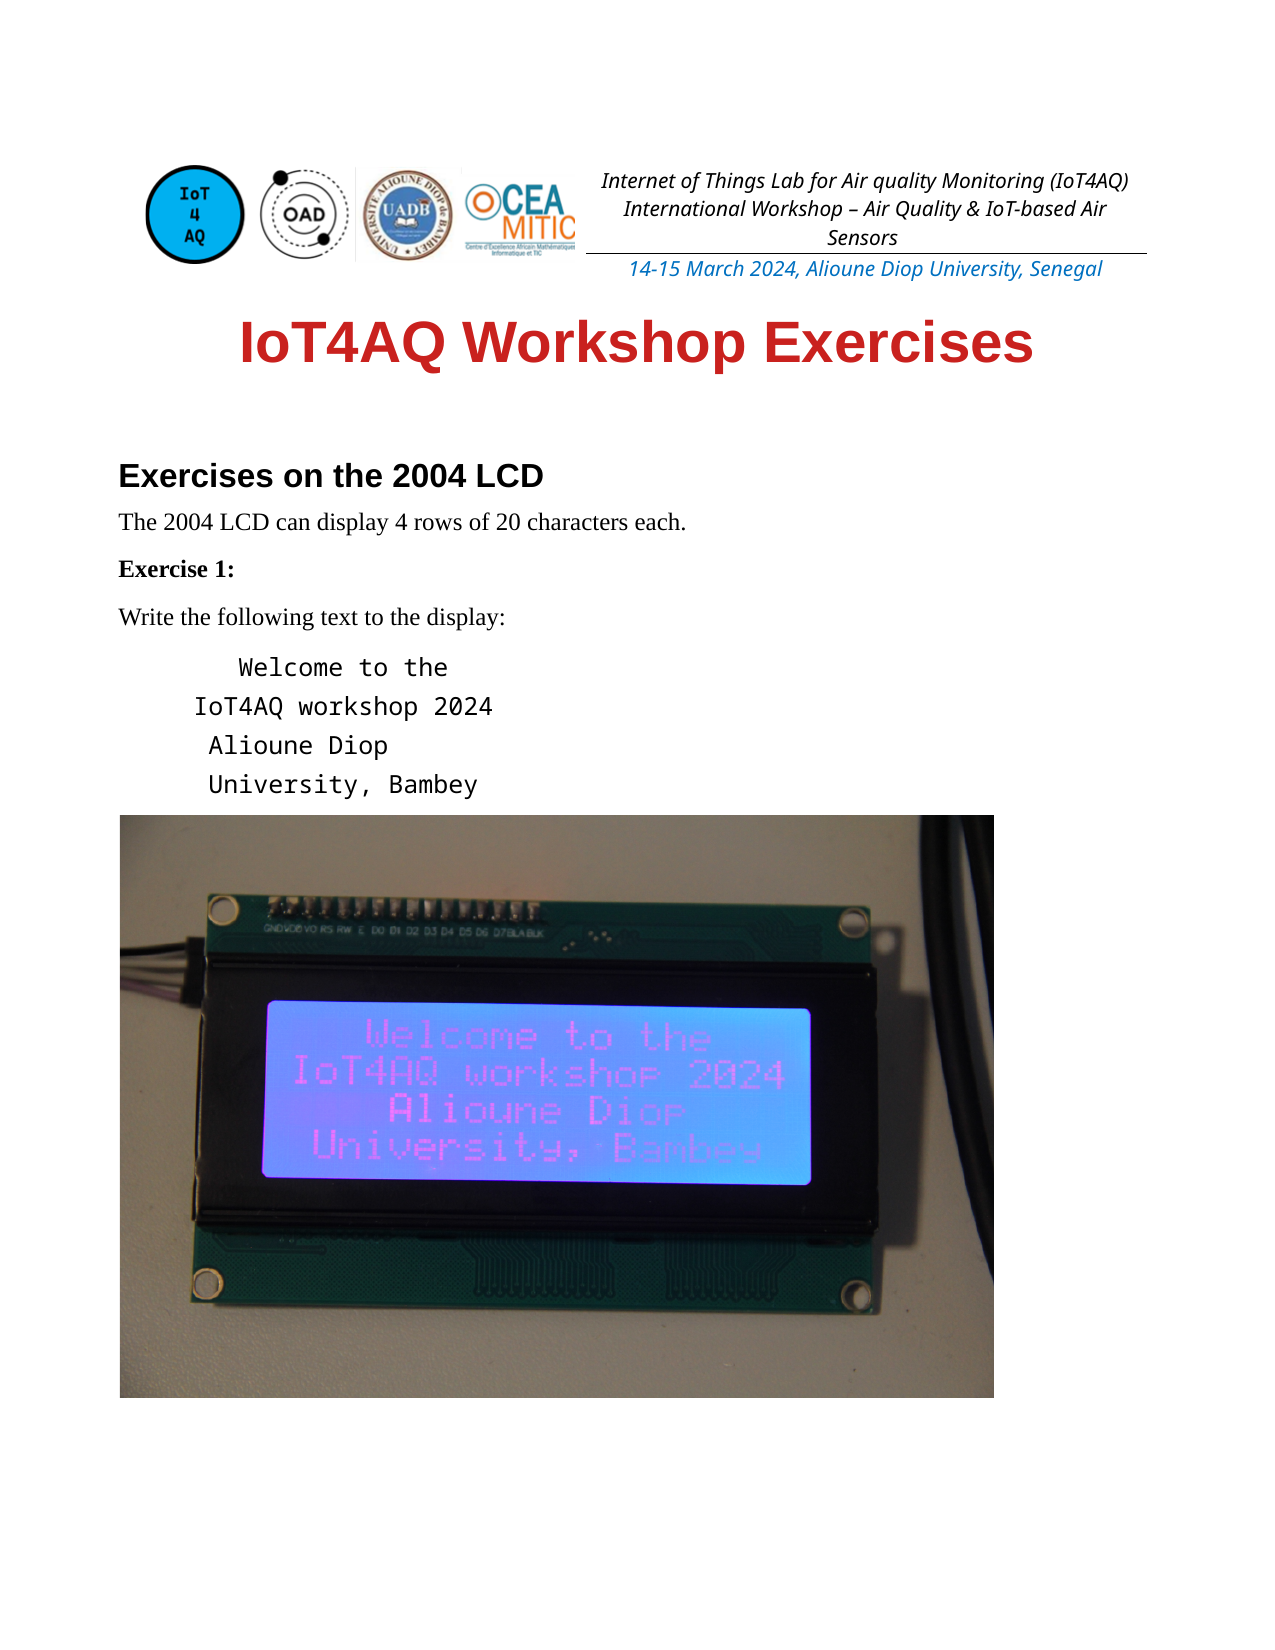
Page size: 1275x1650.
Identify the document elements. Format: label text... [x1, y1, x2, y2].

table_header [134, 166, 575, 283]
table_header Internet of Things Lab for Air quality Monitoring (IoT4AQ) International Workshop – Air Quality & IoT-based Air Sensors 14-15 March 2024, Alioune Diop University, Senegal [575, 166, 1158, 283]
text Exercise 1: [118, 554, 1157, 583]
subtitle Exercises on the 2004 LCD [118, 456, 1157, 494]
title IoT4AQ Workshop Exercises [118, 308, 1157, 375]
list Welcome to the IoT4AQ workshop 2024 Alioune Diop University, Bambey [156, 649, 1157, 1471]
picture [145, 165, 575, 264]
picture [119, 815, 994, 1398]
text Write the following text to the display: [118, 602, 1157, 631]
text The 2004 LCD can display 4 rows of 20 characters each. [118, 507, 1157, 535]
